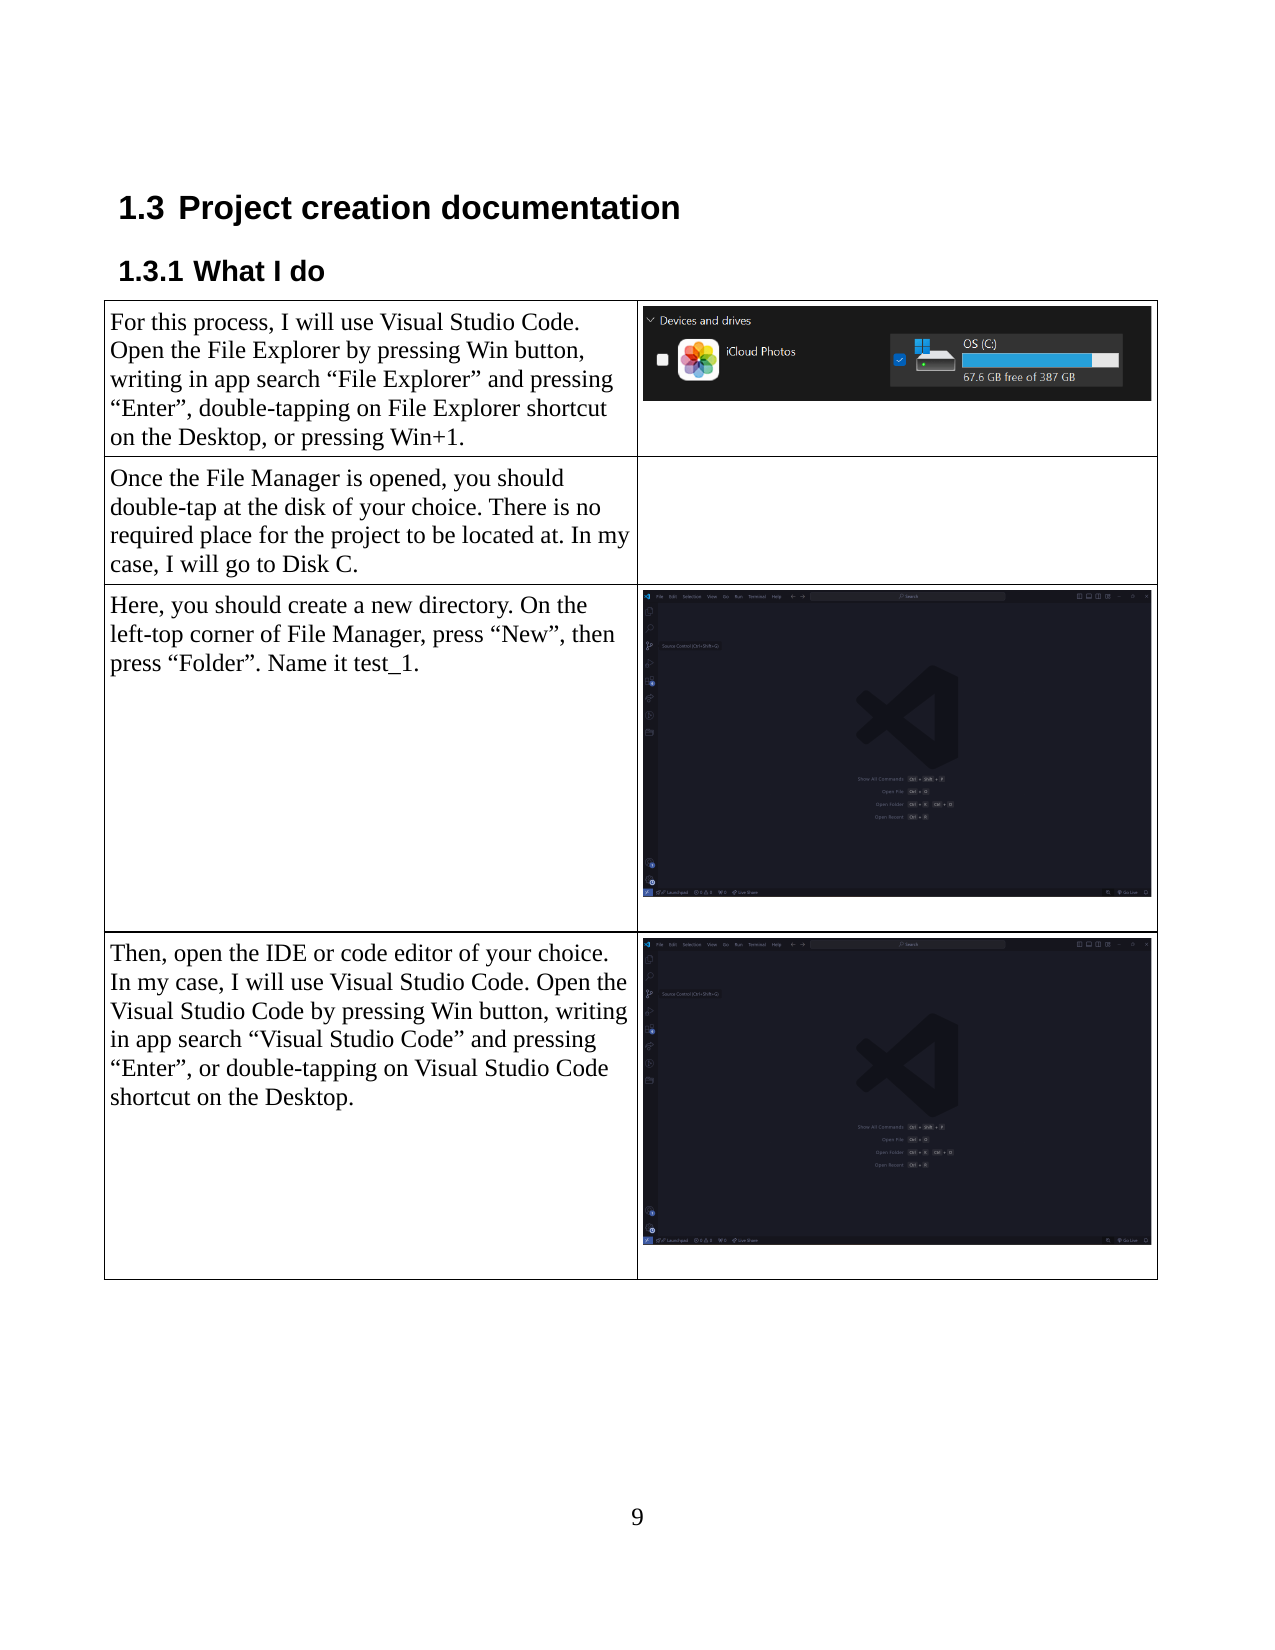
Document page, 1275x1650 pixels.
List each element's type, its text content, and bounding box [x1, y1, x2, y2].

subtitle What I do [118, 254, 1157, 287]
subtitle Project creation documentation [118, 188, 1157, 227]
table_cell [638, 933, 1157, 1279]
picture [643, 590, 1152, 897]
table_cell Then, open the IDE or code editor of your choice. In my case, I will use Visual Studio Code. Open the Visual Studio Code by pressing Win button, writing in app search “Visual Studio Code” and pressing “Enter”, or double-tapping on Visual Studio Code shortcut on the Desktop. [105, 933, 637, 1279]
table_cell Here, you should create a new directory. On the left-top corner of File Manager, press “New”, then press “Folder”. Name it test_1. [105, 585, 637, 931]
picture [643, 938, 1152, 1245]
table_header For this process, I will use Visual Studio Code. Open the File Explorer by pressing Win button, writing in app search “File Explorer” and pressing “Enter”, double-tapping on File Explorer shortcut on the Desktop, or pressing Win+1. [105, 301, 637, 456]
table_header [638, 301, 1157, 456]
table_cell [638, 585, 1157, 931]
picture [643, 306, 1152, 401]
table_cell Once the File Manager is opened, you should double-tap at the disk of your choice. There is no required place for the project to be located at. In my case, I will go to Disk C. [105, 457, 637, 584]
table_cell [638, 457, 1157, 584]
